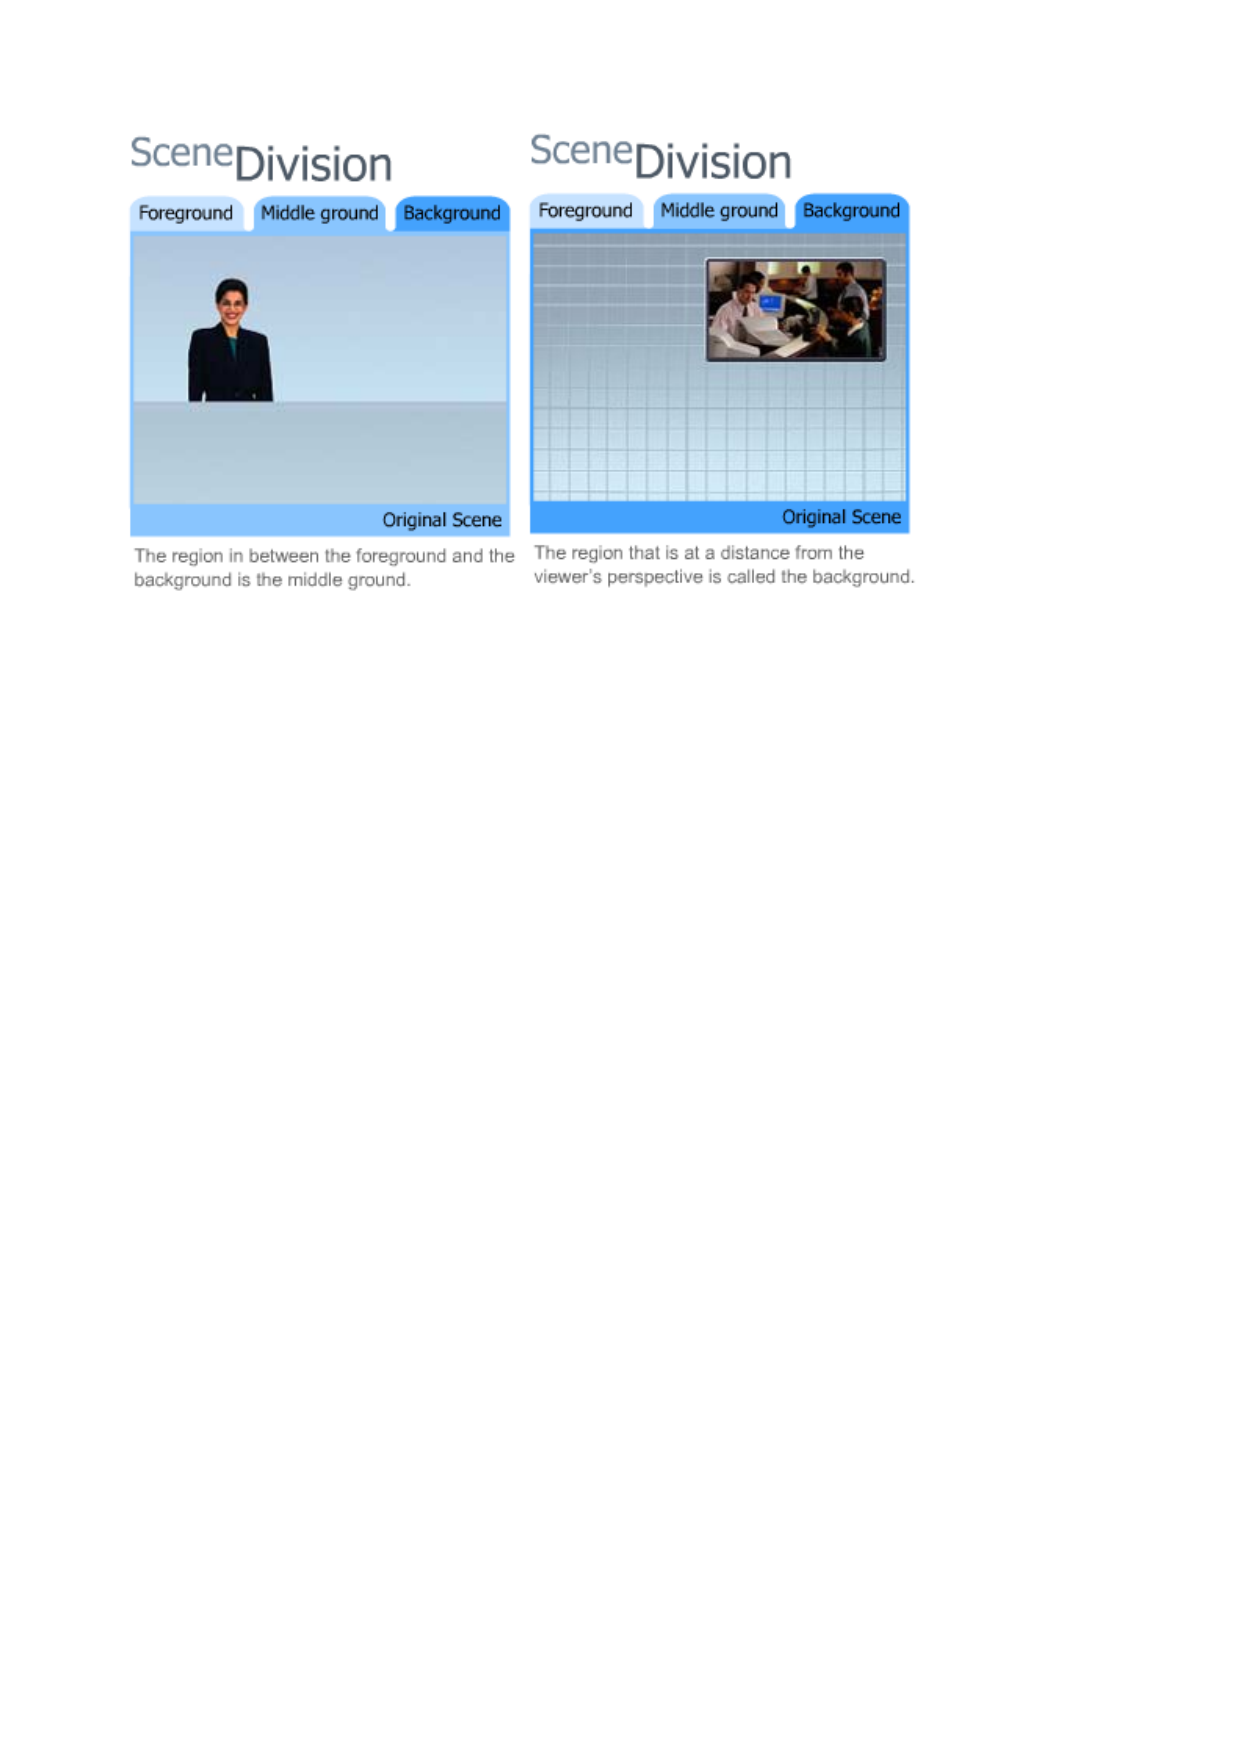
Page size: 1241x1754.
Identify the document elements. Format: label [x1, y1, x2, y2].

picture [118, 118, 923, 594]
